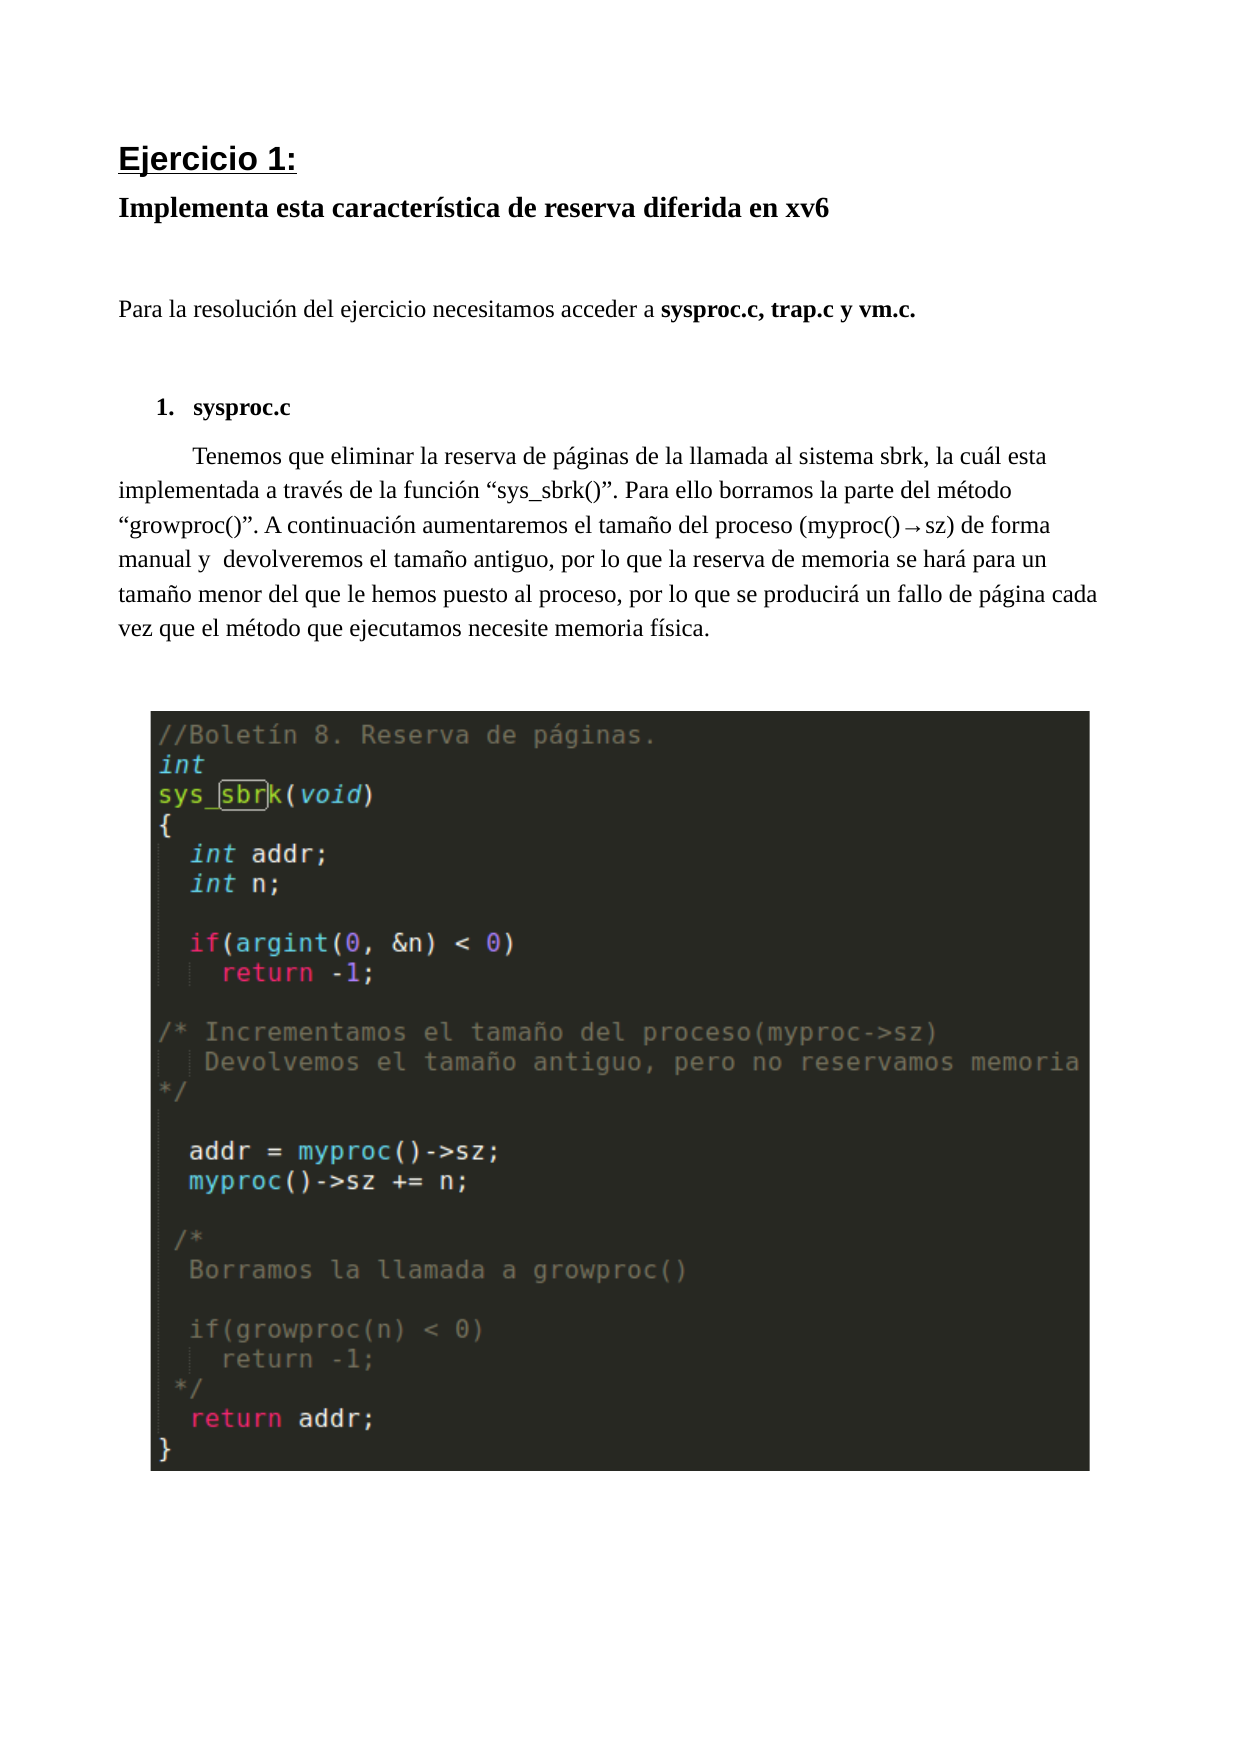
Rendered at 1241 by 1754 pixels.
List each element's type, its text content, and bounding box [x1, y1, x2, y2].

list sysproc.c [156, 392, 1122, 421]
text Tenemos que eliminar la reserva de páginas de la llamada al sistema sbrk, la cuál esta implementada a través de la función “sys_sbrk()”. Para ello borramos la parte del método “growproc()”. A continuación aumentaremos el tamaño del proceso (myproc()→sz) de forma manual y devolveremos el tamaño antiguo, por lo que la reserva de memoria se hará para un tamaño menor del que le hemos puesto al proceso, por lo que se producirá un fallo de página cada vez que el método que ejecutamos necesite memoria física. [118, 441, 1122, 642]
picture [150, 711, 1090, 1471]
text Para la resolución del ejercicio necesitamos acceder a sysproc.c, trap.c y vm.c. [118, 294, 1122, 323]
subtitle Ejercicio 1: [118, 139, 1122, 178]
text Implementa esta característica de reserva diferida en xv6 [118, 190, 1122, 224]
